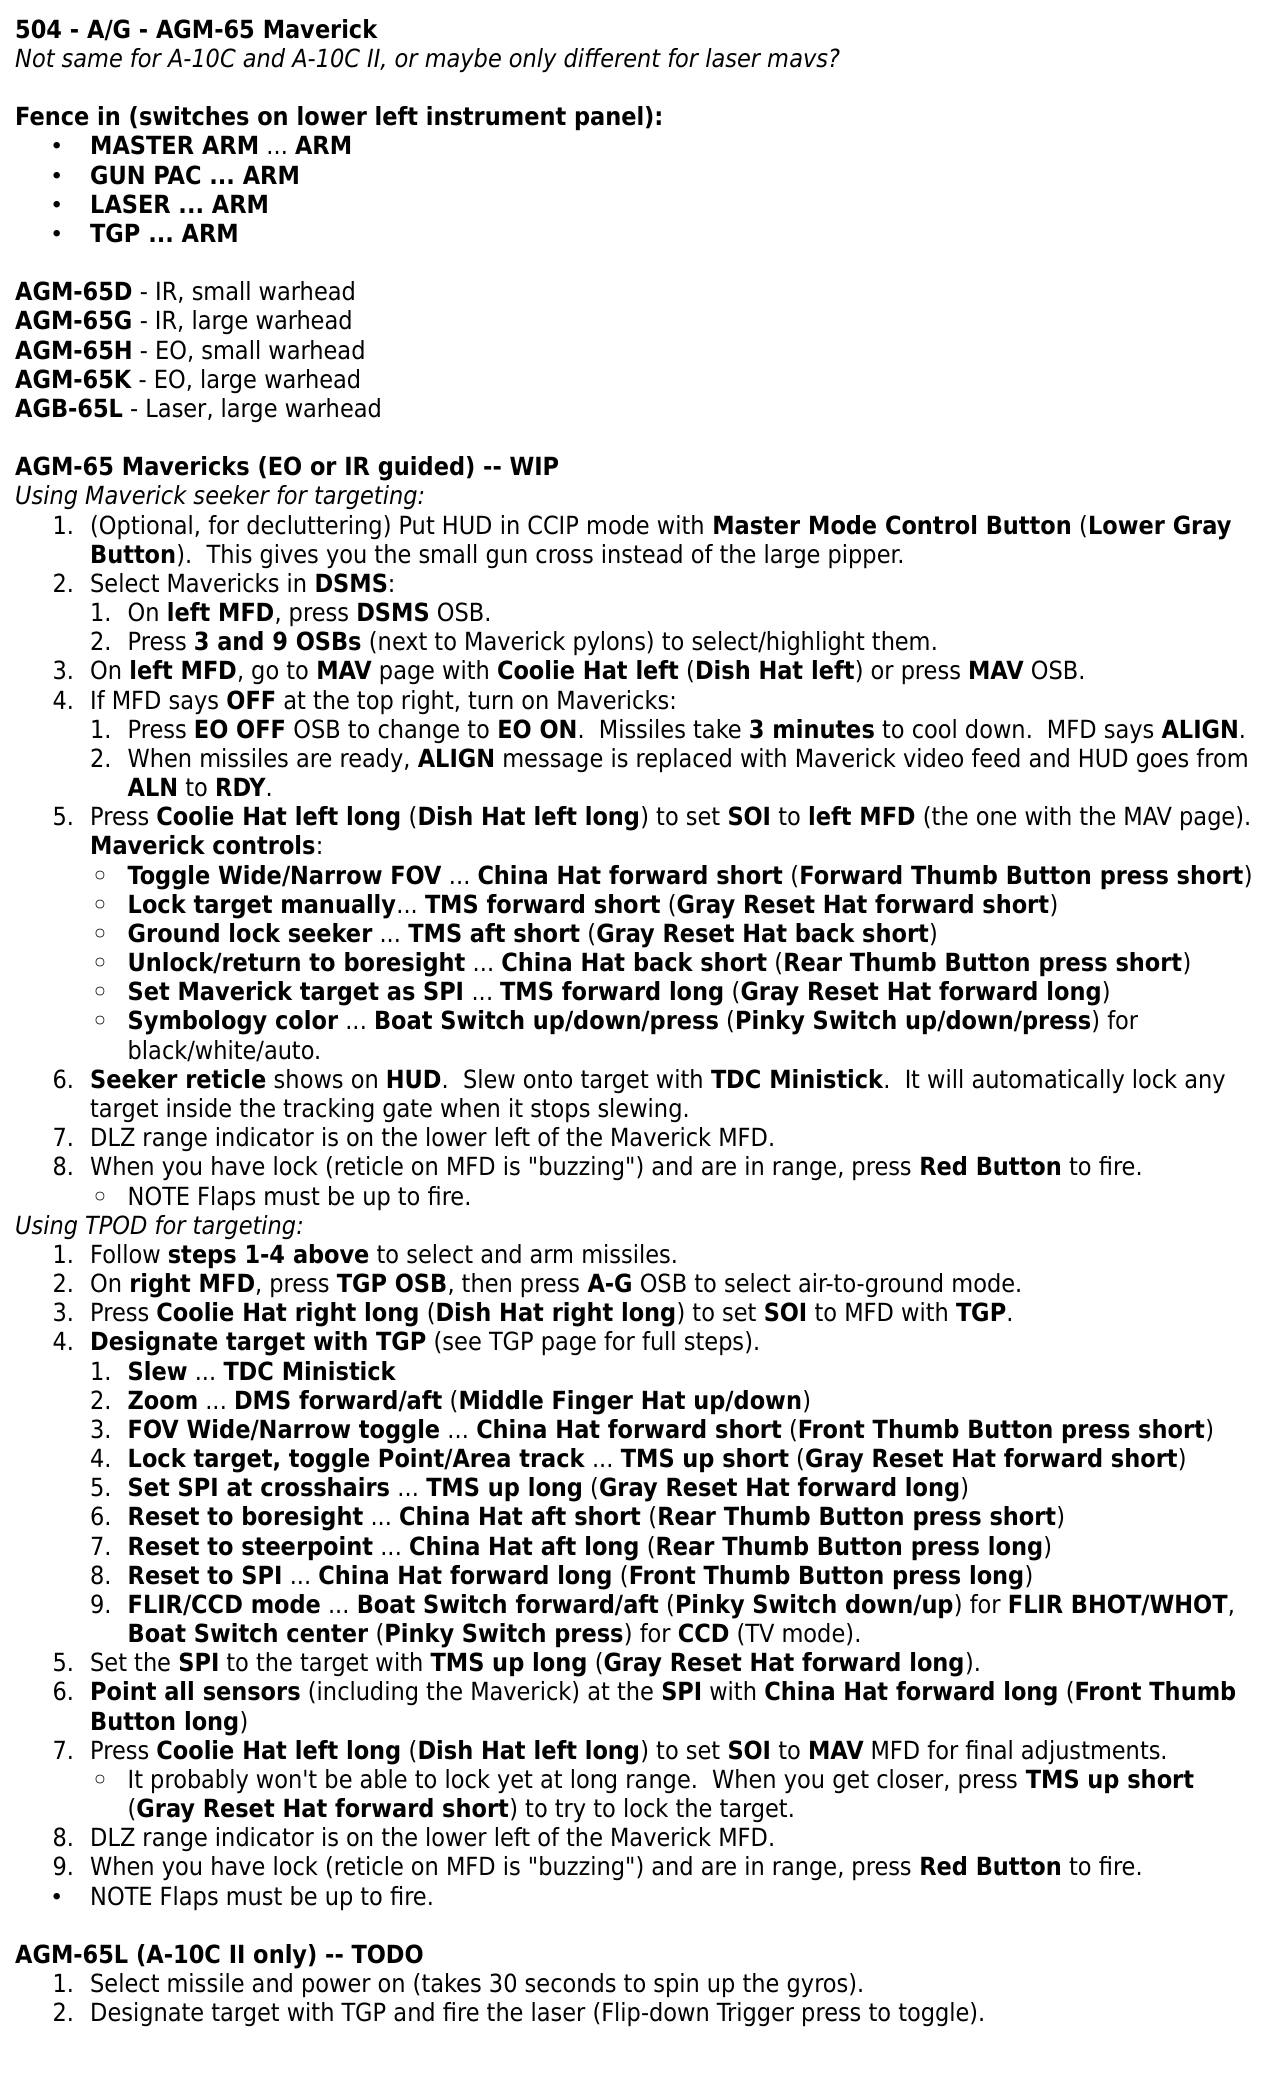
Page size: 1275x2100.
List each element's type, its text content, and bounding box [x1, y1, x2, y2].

list Designate target with TGP and fire the laser (Flip-down Trigger press to toggle). [52, 1998, 1260, 2027]
text AGM-65 Mavericks (EO or IR guided) -- WIP [15, 452, 1260, 482]
list Unlock/return to boresight ... China Hat back short (Rear Thumb Button press short) [90, 948, 1260, 977]
text AGM-65D - IR, small warhead [15, 277, 1260, 307]
list Toggle Wide/Narrow FOV ... China Hat forward short (Forward Thumb Button press short) [90, 861, 1260, 890]
text AGB-65L - Laser, large warhead [15, 394, 1260, 423]
list Press Coolie Hat left long (Dish Hat left long) to set SOI to left MFD (the one with the MAV page). Maverick controls: [52, 802, 1260, 861]
list Reset to SPI ... China Hat forward long (Front Thumb Button press long) [90, 1561, 1260, 1590]
text Not same for A-10C and A-10C II, or maybe only different for laser mavs? [15, 44, 1260, 73]
list Symbology color ... Boat Switch up/down/press (Pinky Switch up/down/press) for black/white/auto. [90, 1007, 1260, 1065]
list Select missile and power on (takes 30 seconds to spin up the gyros). [52, 1969, 1260, 1998]
list DLZ range indicator is on the lower left of the Maverick MFD. [52, 1123, 1260, 1152]
list Select Mavericks in DSMS: [52, 569, 1260, 598]
list When you have lock (reticle on MFD is "buzzing") and are in range, press Red Button to fire. [52, 1852, 1260, 1882]
list Press Coolie Hat right long (Dish Hat right long) to set SOI to MFD with TGP. [52, 1298, 1260, 1327]
list Set Maverick target as SPI ... TMS forward long (Gray Reset Hat forward long) [90, 977, 1260, 1007]
list Point all sensors (including the Maverick) at the SPI with China Hat forward long (Front Thumb Button long) [52, 1677, 1260, 1736]
list Follow steps 1-4 above to select and arm missiles. [52, 1240, 1260, 1269]
list TGP ... ARM [52, 219, 1260, 248]
list Designate target with TGP (see TGP page for full steps). [52, 1327, 1260, 1357]
text Using TPOD for targeting: [15, 1211, 1260, 1240]
list Set SPI at crosshairs ... TMS up long (Gray Reset Hat forward long) [90, 1473, 1260, 1502]
list NOTE Flaps must be up to fire. [52, 1882, 1260, 1911]
list On left MFD, go to MAV page with Coolie Hat left (Dish Hat left) or press MAV OSB. [52, 657, 1260, 686]
list If MFD says OFF at the top right, turn on Mavericks: [52, 686, 1260, 715]
list Reset to boresight ... China Hat aft short (Rear Thumb Button press short) [90, 1502, 1260, 1532]
list Reset to steerpoint ... China Hat aft long (Rear Thumb Button press long) [90, 1532, 1260, 1561]
list DLZ range indicator is on the lower left of the Maverick MFD. [52, 1823, 1260, 1852]
list On right MFD, press TGP OSB, then press A-G OSB to select air-to-ground mode. [52, 1269, 1260, 1298]
list When missiles are ready, ALIGN message is replaced with Maverick video feed and HUD goes from ALN to RDY. [90, 744, 1260, 802]
list (Optional, for decluttering) Put HUD in CCIP mode with Master Mode Control Button (Lower Gray Button). This gives you the small gun cross instead of the large pipper. [52, 511, 1260, 569]
text AGM-65G - IR, large warhead [15, 307, 1260, 336]
list NOTE Flaps must be up to fire. [90, 1182, 1260, 1211]
list When you have lock (reticle on MFD is "buzzing") and are in range, press Red Button to fire. [52, 1152, 1260, 1182]
list Zoom ... DMS forward/aft (Middle Finger Hat up/down) [90, 1386, 1260, 1415]
list MASTER ARM ... ARM [52, 132, 1260, 161]
text AGM-65L (A-10C II only) -- TODO [15, 1940, 1260, 1969]
list Lock target manually... TMS forward short (Gray Reset Hat forward short) [90, 890, 1260, 919]
list Seeker reticle shows on HUD. Slew onto target with TDC Ministick. It will automatically lock any target inside the tracking gate when it stops slewing. [52, 1065, 1260, 1123]
text AGM-65K - EO, large warhead [15, 365, 1260, 394]
text Fence in (switches on lower left instrument panel): [15, 102, 1260, 132]
list FOV Wide/Narrow toggle ... China Hat forward short (Front Thumb Button press short) [90, 1415, 1260, 1444]
text AGM-65H - EO, small warhead [15, 336, 1260, 365]
list Set the SPI to the target with TMS up long (Gray Reset Hat forward long). [52, 1648, 1260, 1677]
list It probably won't be able to lock yet at long range. When you get closer, press TMS up short (Gray Reset Hat forward short) to try to lock the target. [90, 1765, 1260, 1823]
text Using Maverick seeker for targeting: [15, 482, 1260, 511]
list Lock target, toggle Point/Area track ... TMS up short (Gray Reset Hat forward short) [90, 1444, 1260, 1473]
text 504 - A/G - AGM-65 Maverick [15, 15, 1260, 44]
list GUN PAC ... ARM [52, 161, 1260, 190]
list Press 3 and 9 OSBs (next to Maverick pylons) to select/highlight them. [90, 627, 1260, 657]
list LASER ... ARM [52, 190, 1260, 219]
list Slew ... TDC Ministick [90, 1357, 1260, 1386]
list On left MFD, press DSMS OSB. [90, 598, 1260, 627]
list Press Coolie Hat left long (Dish Hat left long) to set SOI to MAV MFD for final adjustments. [52, 1736, 1260, 1765]
list Ground lock seeker ... TMS aft short (Gray Reset Hat back short) [90, 919, 1260, 948]
list Press EO OFF OSB to change to EO ON. Missiles take 3 minutes to cool down. MFD says ALIGN. [90, 715, 1260, 744]
list FLIR/CCD mode ... Boat Switch forward/aft (Pinky Switch down/up) for FLIR BHOT/WHOT, Boat Switch center (Pinky Switch press) for CCD (TV mode). [90, 1590, 1260, 1648]
